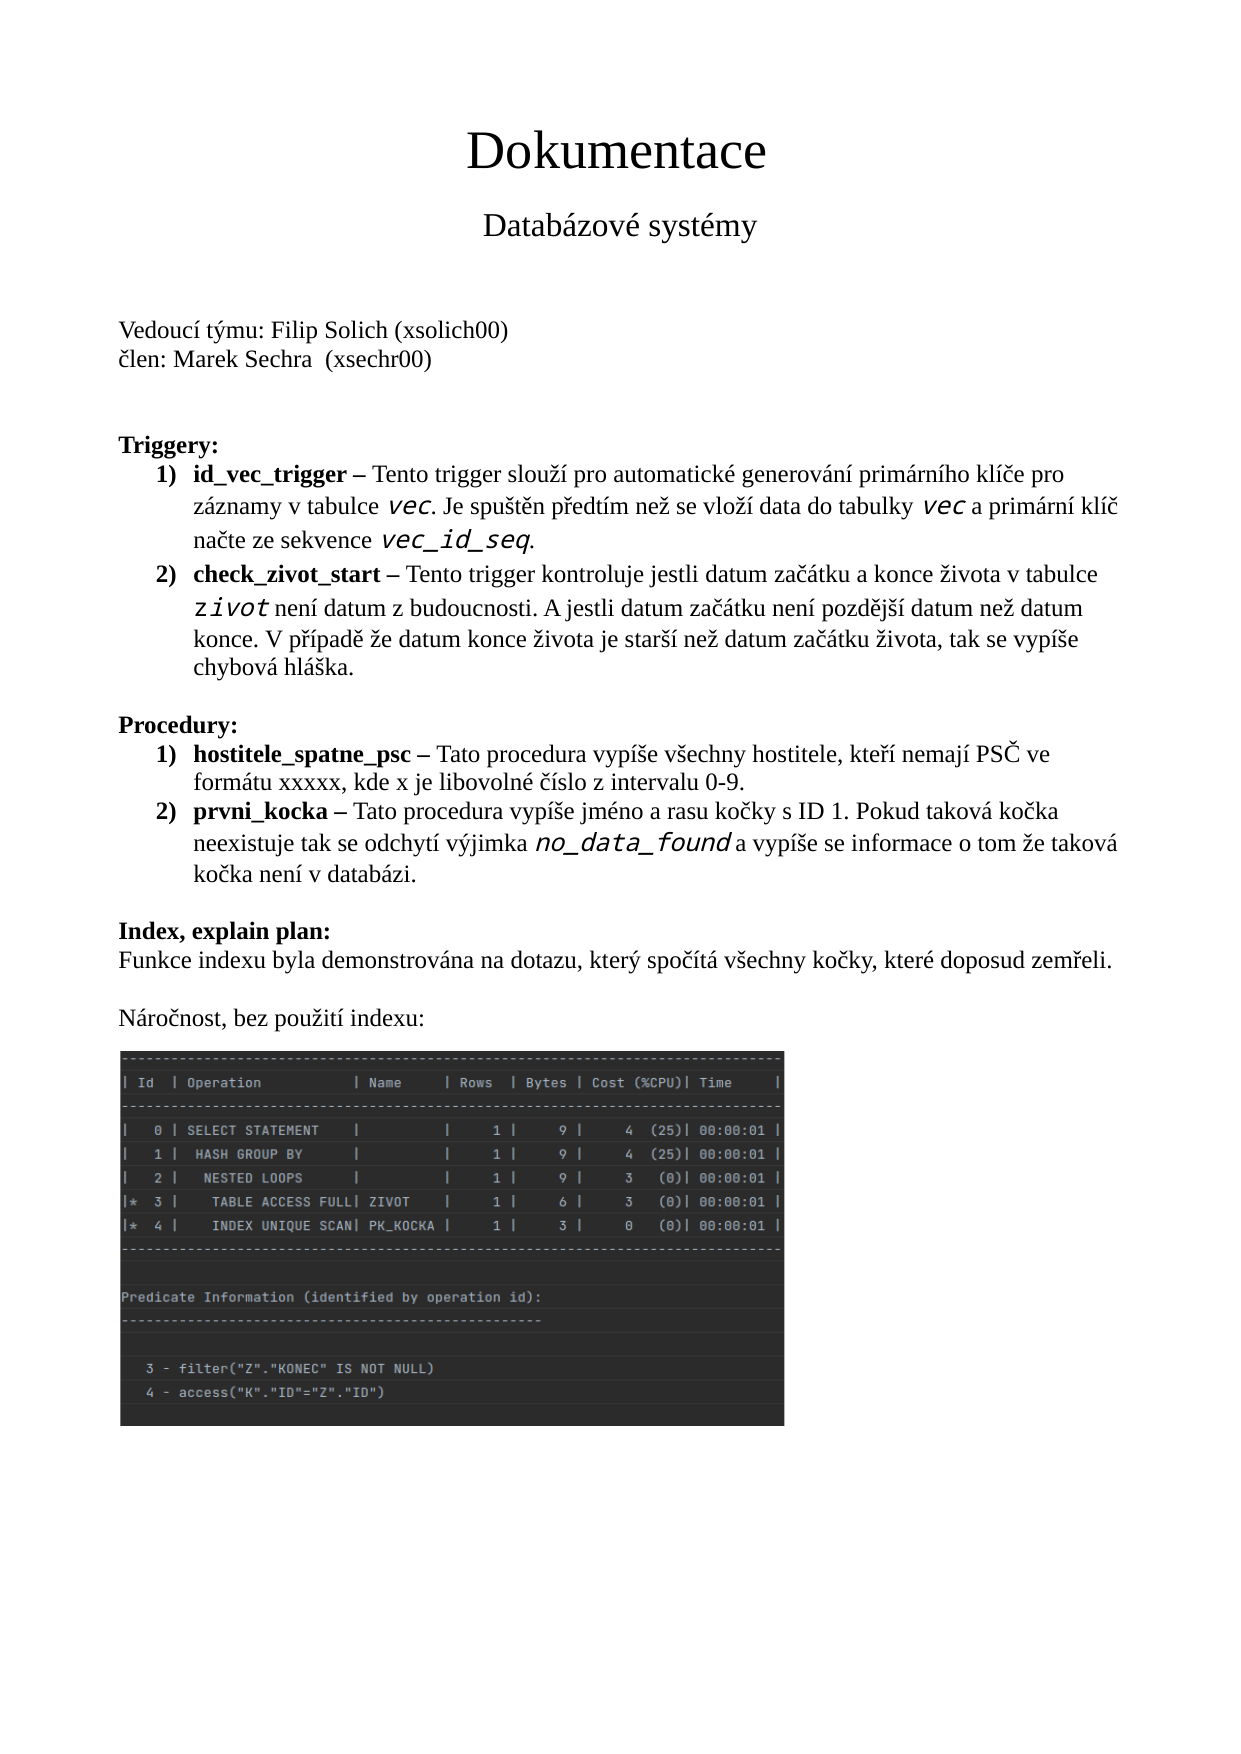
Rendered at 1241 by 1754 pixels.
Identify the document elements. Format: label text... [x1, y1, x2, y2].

text Index, explain plan: [118, 916, 1122, 945]
picture [120, 1051, 785, 1426]
list id_vec_trigger – Tento trigger slouží pro automatické generování primárního klíče pro záznamy v tabulce vec. Je spuštěn předtím než se vloží data do tabulky vec a primární klíč načte ze sekvence vec_id_seq. [156, 459, 1122, 556]
subtitle Databázové systémy [118, 205, 1122, 244]
text Triggery: [118, 430, 1122, 459]
text člen: Marek Sechra (xsechr00) [118, 344, 1122, 372]
text Dokumentace [118, 118, 1122, 180]
text Náročnost, bez použití indexu: [118, 1003, 1122, 1031]
text Vedoucí týmu: Filip Solich (xsolich00) [118, 315, 1122, 344]
list prvni_kocka – Tato procedura vypíše jméno a rasu kočky s ID 1. Pokud taková kočka neexistuje tak se odchytí výjimka no_data_found a vypíše se informace o tom že taková kočka není v databázi. [156, 796, 1122, 888]
text Procedury: [118, 710, 1122, 739]
list hostitele_spatne_psc – Tato procedura vypíše všechny hostitele, kteří nemají PSČ ve formátu xxxxx, kde x je libovolné číslo z intervalu 0-9. [156, 739, 1122, 796]
list check_zivot_start – Tento trigger kontroluje jestli datum začátku a konce života v tabulce zivot není datum z budoucnosti. A jestli datum začátku není pozdější datum než datum konce. V případě že datum konce života je starší než datum začátku života, tak se vypíše chybová hláška. [156, 556, 1122, 681]
text Funkce indexu byla demonstrována na dotazu, který spočítá všechny kočky, které doposud zemřeli. [118, 945, 1122, 974]
